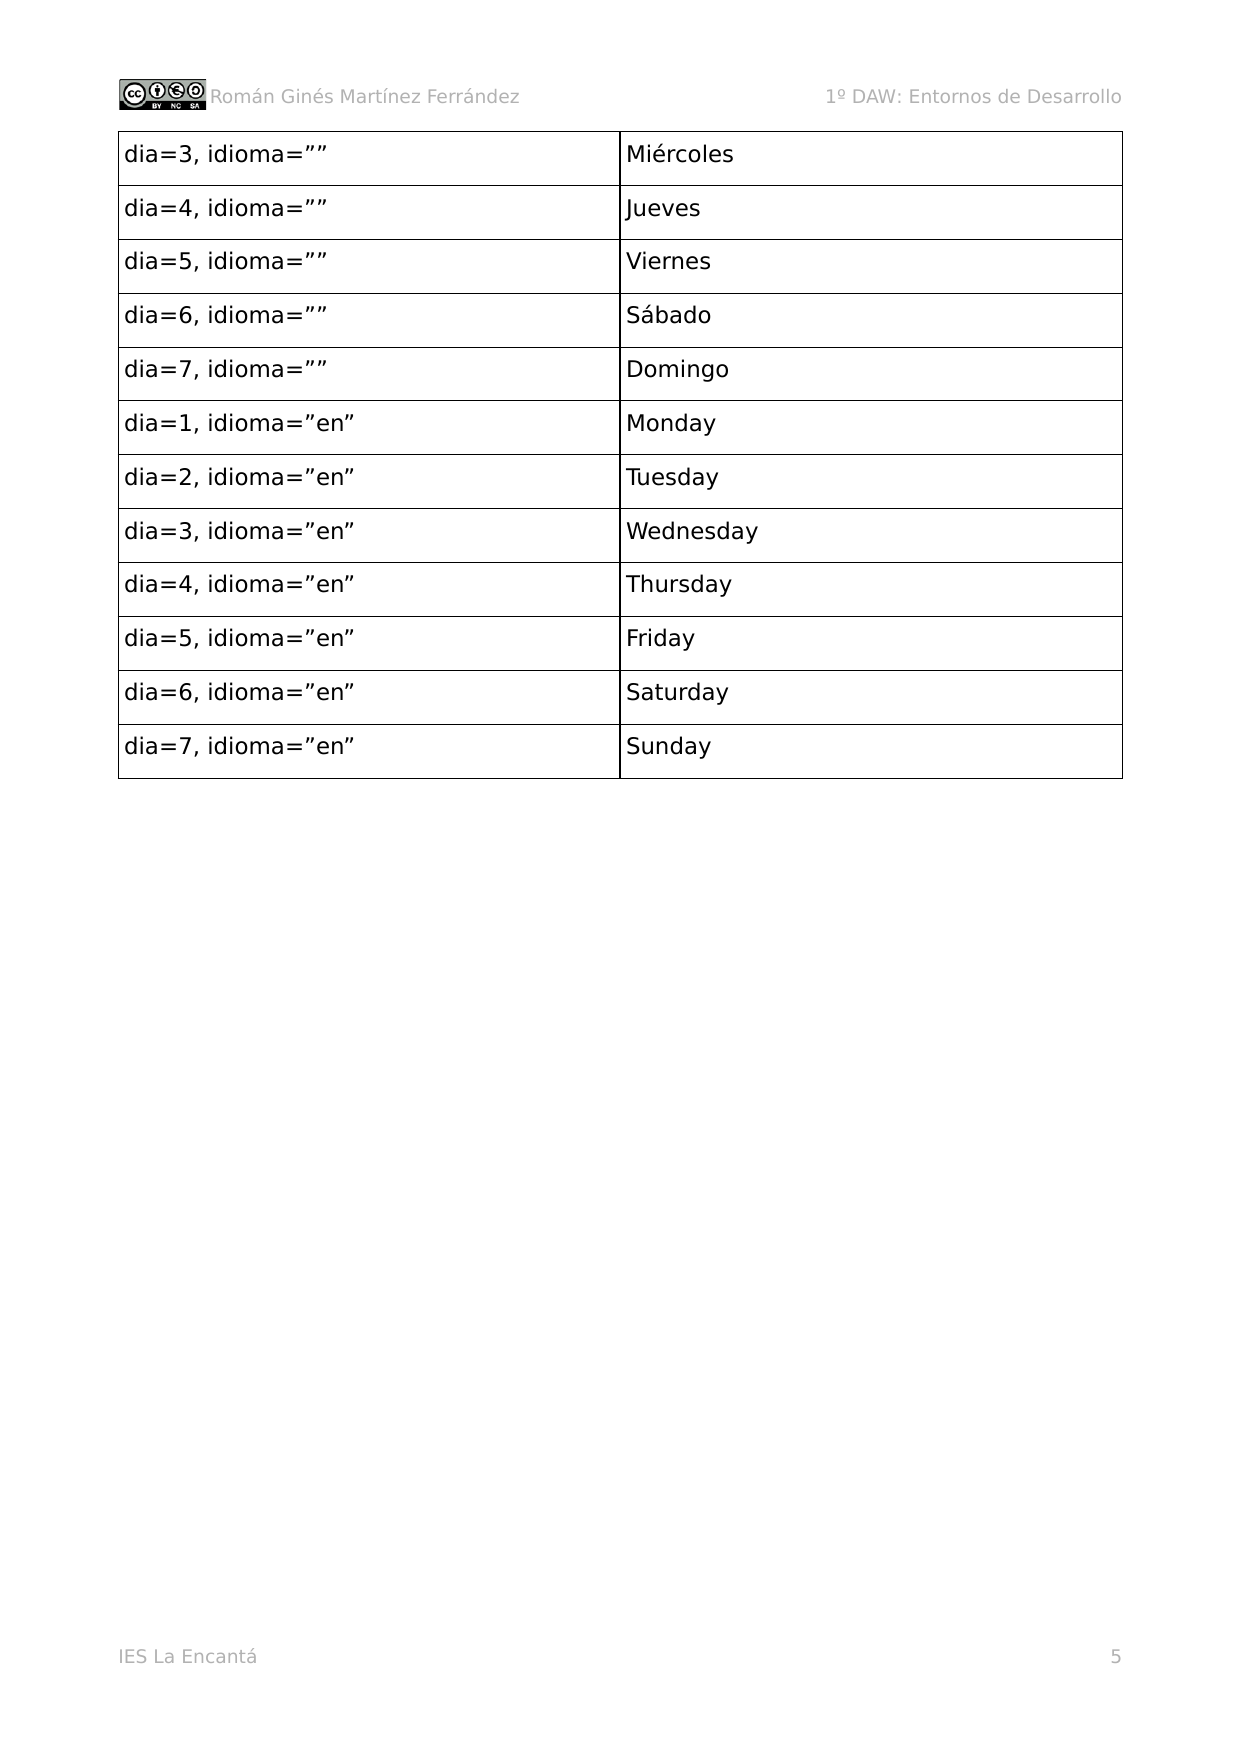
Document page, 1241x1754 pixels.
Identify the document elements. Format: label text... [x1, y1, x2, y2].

table_cell dia=3, idioma=”en” [119, 509, 619, 562]
table_cell Domingo [621, 348, 1122, 400]
table_cell Tuesday [621, 455, 1122, 508]
table_cell dia=4, idioma=”en” [119, 563, 619, 616]
table_cell Thursday [621, 563, 1122, 616]
table_cell Miércoles [621, 132, 1122, 185]
table_cell dia=2, idioma=”en” [119, 455, 619, 508]
table_cell dia=7, idioma=”” [119, 348, 619, 400]
table_cell dia=3, idioma=”” [119, 132, 619, 185]
table_cell Friday [621, 617, 1122, 670]
picture [119, 79, 207, 110]
table_cell Viernes [621, 240, 1122, 293]
table_cell dia=5, idioma=”” [119, 240, 619, 293]
table_cell dia=6, idioma=”” [119, 294, 619, 347]
table_cell dia=1, idioma=”en” [119, 401, 619, 454]
table_cell Sábado [621, 294, 1122, 347]
table_cell Wednesday [621, 509, 1122, 562]
table_cell Monday [621, 401, 1122, 454]
table_cell Sunday [621, 725, 1122, 777]
table_cell dia=6, idioma=”en” [119, 671, 619, 723]
table_cell dia=7, idioma=”en” [119, 725, 619, 777]
table_cell Jueves [621, 186, 1122, 239]
table_cell dia=5, idioma=”en” [119, 617, 619, 670]
table_cell Saturday [621, 671, 1122, 723]
table_cell dia=4, idioma=”” [119, 186, 619, 239]
